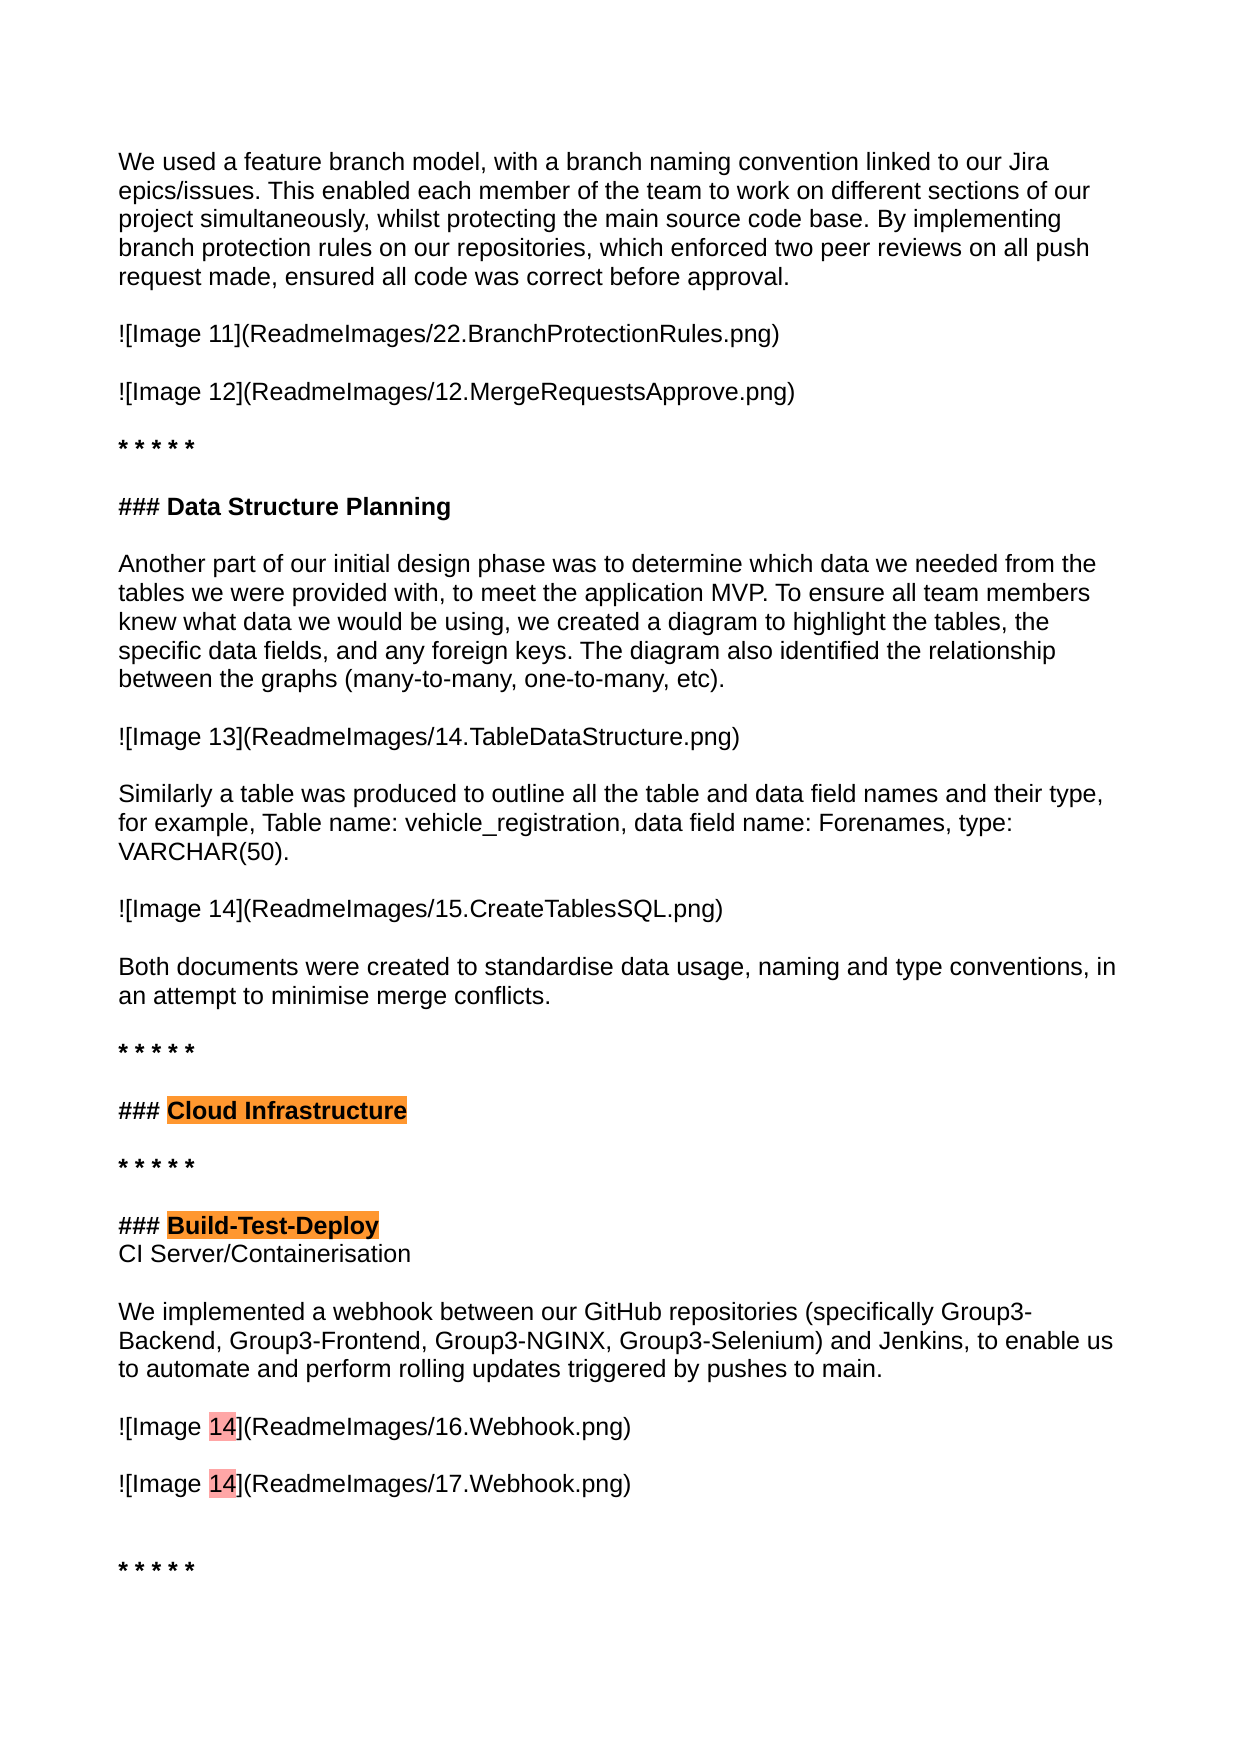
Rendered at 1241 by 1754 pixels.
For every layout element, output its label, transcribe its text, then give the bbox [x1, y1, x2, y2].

text * * * * * [118, 1038, 1122, 1067]
text ![Image 14](ReadmeImages/17.Webhook.png) [118, 1469, 1122, 1498]
text ![Image 11](ReadmeImages/22.BranchProtectionRules.png) [118, 319, 1122, 348]
text CI Server/Containerisation [118, 1239, 1122, 1268]
text * * * * * [118, 1556, 1122, 1584]
text We used a feature branch model, with a branch naming convention linked to our Jira epics/issues. This enabled each member of the team to work on different sections of our project simultaneously, whilst protecting the main source code base. By implementing branch protection rules on our repositories, which enforced two peer reviews on all push request made, ensured all code was correct before approval. [118, 147, 1122, 291]
text ![Image 13](ReadmeImages/14.TableDataStructure.png) [118, 722, 1122, 751]
text * * * * * [118, 1153, 1122, 1182]
text Similarly a table was produced to outline all the table and data field names and their type, for example, Table name: vehicle_registration, data field name: Forenames, type: VARCHAR(50). [118, 779, 1122, 866]
text We implemented a webhook between our GitHub repositories (specifically Group3-Backend, Group3-Frontend, Group3-NGINX, Group3-Selenium) and Jenkins, to enable us to automate and perform rolling updates triggered by pushes to main. [118, 1297, 1122, 1383]
text * * * * * [118, 434, 1122, 463]
text ![Image 14](ReadmeImages/16.Webhook.png) [118, 1412, 1122, 1441]
text Both documents were created to standardise data usage, naming and type conventions, in an attempt to minimise merge conflicts. [118, 952, 1122, 1009]
text ### Build-Test-Deploy [118, 1211, 1122, 1239]
text Another part of our initial design phase was to determine which data we needed from the tables we were provided with, to meet the application MVP. To ensure all team members knew what data we would be using, we created a diagram to highlight the tables, the specific data fields, and any foreign keys. The diagram also identified the relationship between the graphs (many-to-many, one-to-many, etc). [118, 549, 1122, 693]
text ![Image 12](ReadmeImages/12.MergeRequestsApprove.png) [118, 377, 1122, 406]
text ### Data Structure Planning [118, 492, 1122, 521]
text ### Cloud Infrastructure [118, 1096, 1122, 1124]
text ![Image 14](ReadmeImages/15.CreateTablesSQL.png) [118, 894, 1122, 923]
